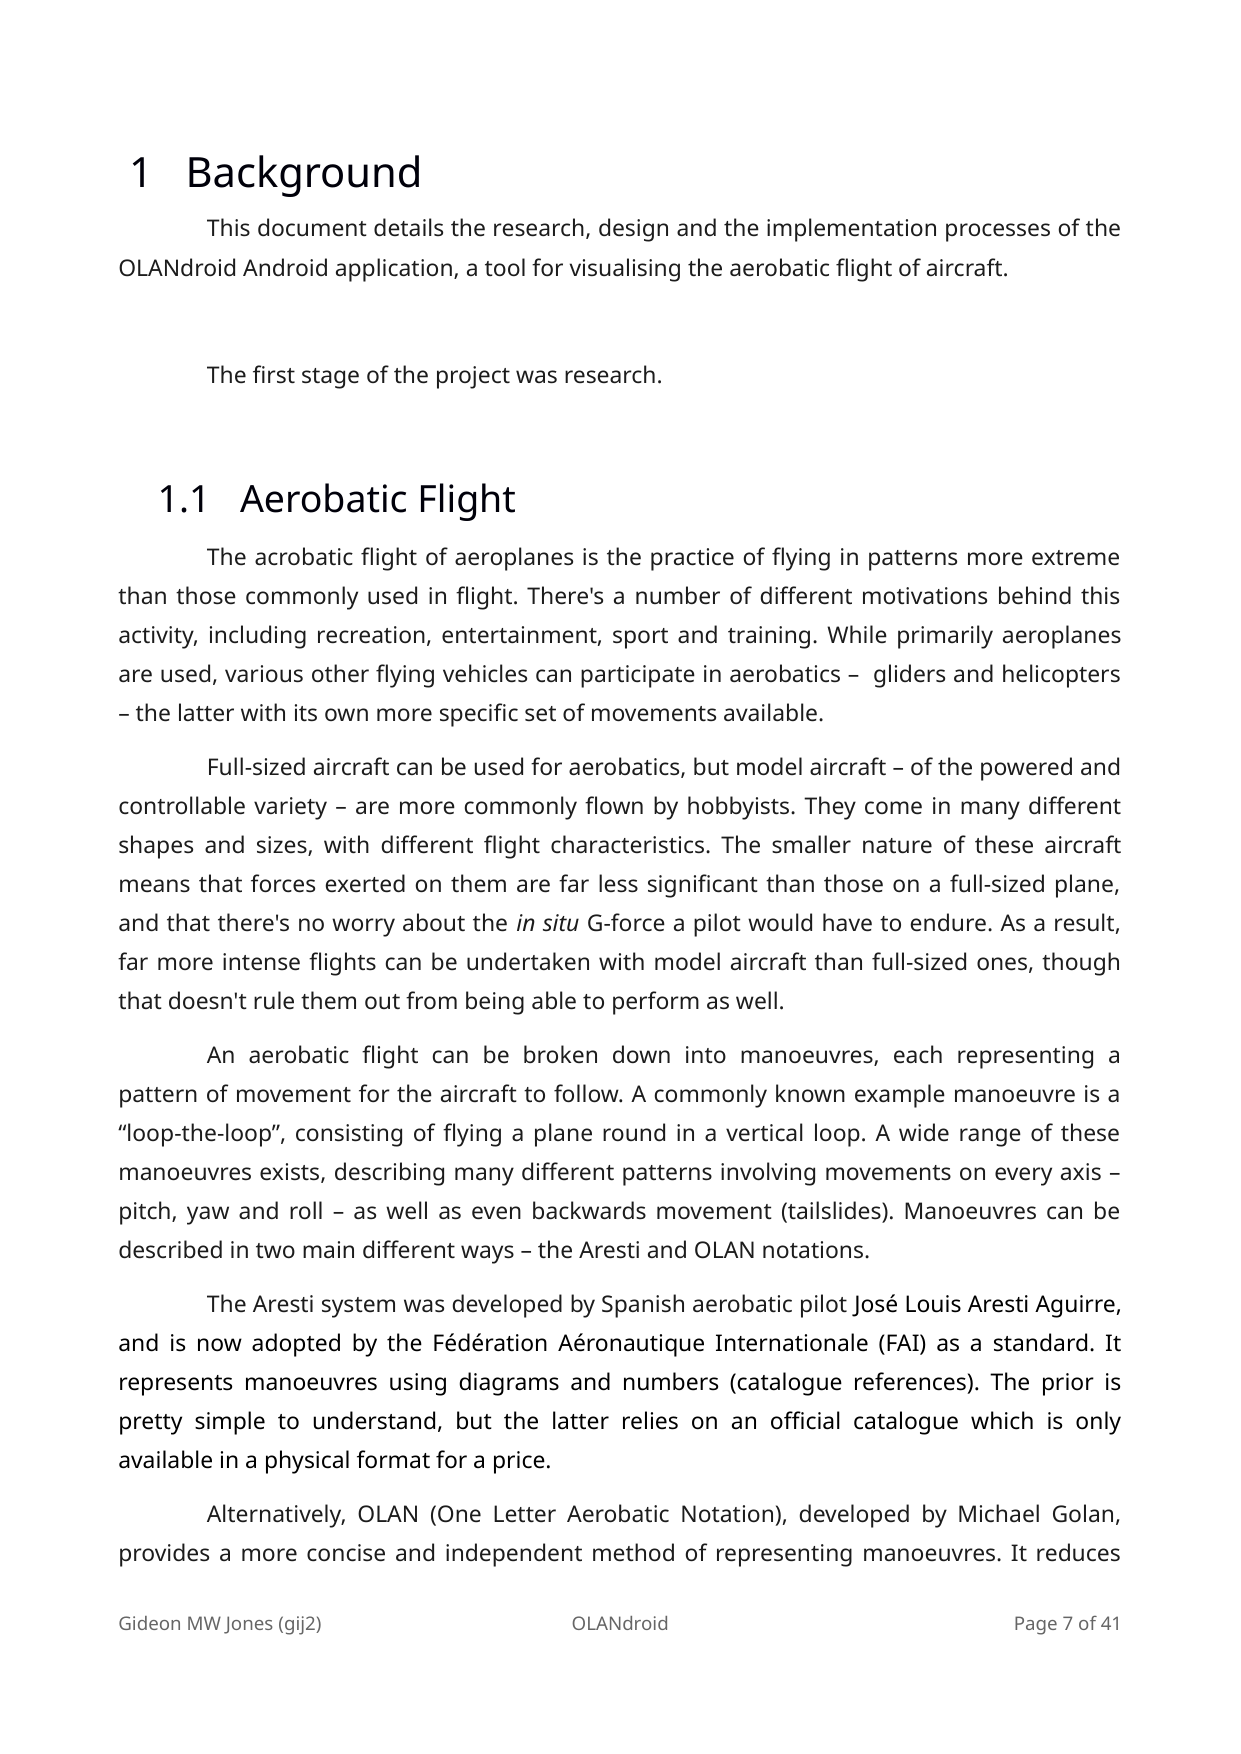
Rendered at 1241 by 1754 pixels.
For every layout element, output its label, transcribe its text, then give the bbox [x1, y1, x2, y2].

subtitle Background [118, 143, 1122, 200]
subtitle Aerobatic Flight [148, 472, 1122, 523]
text The acrobatic flight of aeroplanes is the practice of flying in patterns more extreme than those commonly used in flight. There's a number of different motivations behind this activity, including recreation, entertainment, sport and training. While primarily aeroplanes are used, various other flying vehicles can participate in aerobatics – gliders and helicopters – the latter with its own more specific set of movements available. [118, 541, 1122, 728]
text Alternatively, OLAN (One Letter Aerobatic Notation), developed by Michael Golan, provides a more concise and independent method of representing manoeuvres. It reduces [118, 1498, 1122, 1568]
text This document details the research, design and the implementation processes of the OLANdroid Android application, a tool for visualising the aerobatic flight of aircraft. [118, 212, 1122, 283]
text The first stage of the project was research. [118, 359, 1122, 390]
text An aerobatic flight can be broken down into manoeuvres, each representing a pattern of movement for the aircraft to follow. A commonly known example manoeuvre is a “loop-the-loop”, consisting of flying a plane round in a vertical loop. A wide range of these manoeuvres exists, describing many different patterns involving movements on every axis – pitch, yaw and roll – as well as even backwards movement (tailslides). Manoeuvres can be described in two main different ways – the Aresti and OLAN notations. [118, 1039, 1122, 1265]
text Full-sized aircraft can be used for aerobatics, but model aircraft – of the powered and controllable variety – are more commonly flown by hobbyists. They come in many different shapes and sizes, with different flight characteristics. The smaller nature of these aircraft means that forces exerted on them are far less significant than those on a full-sized plane, and that there's no worry about the in situ G-force a pilot would have to endure. As a result, far more intense flights can be undertaken with model aircraft than full-sized ones, though that doesn't rule them out from being able to perform as well. [118, 751, 1122, 1016]
text The Aresti system was developed by Spanish aerobatic pilot José Louis Aresti Aguirre, and is now adopted by the Fédération Aéronautique Internationale (FAI) as a standard. It represents manoeuvres using diagrams and numbers (catalogue references). The prior is pretty simple to understand, but the latter relies on an official catalogue which is only available in a physical format for a price. [118, 1288, 1122, 1475]
